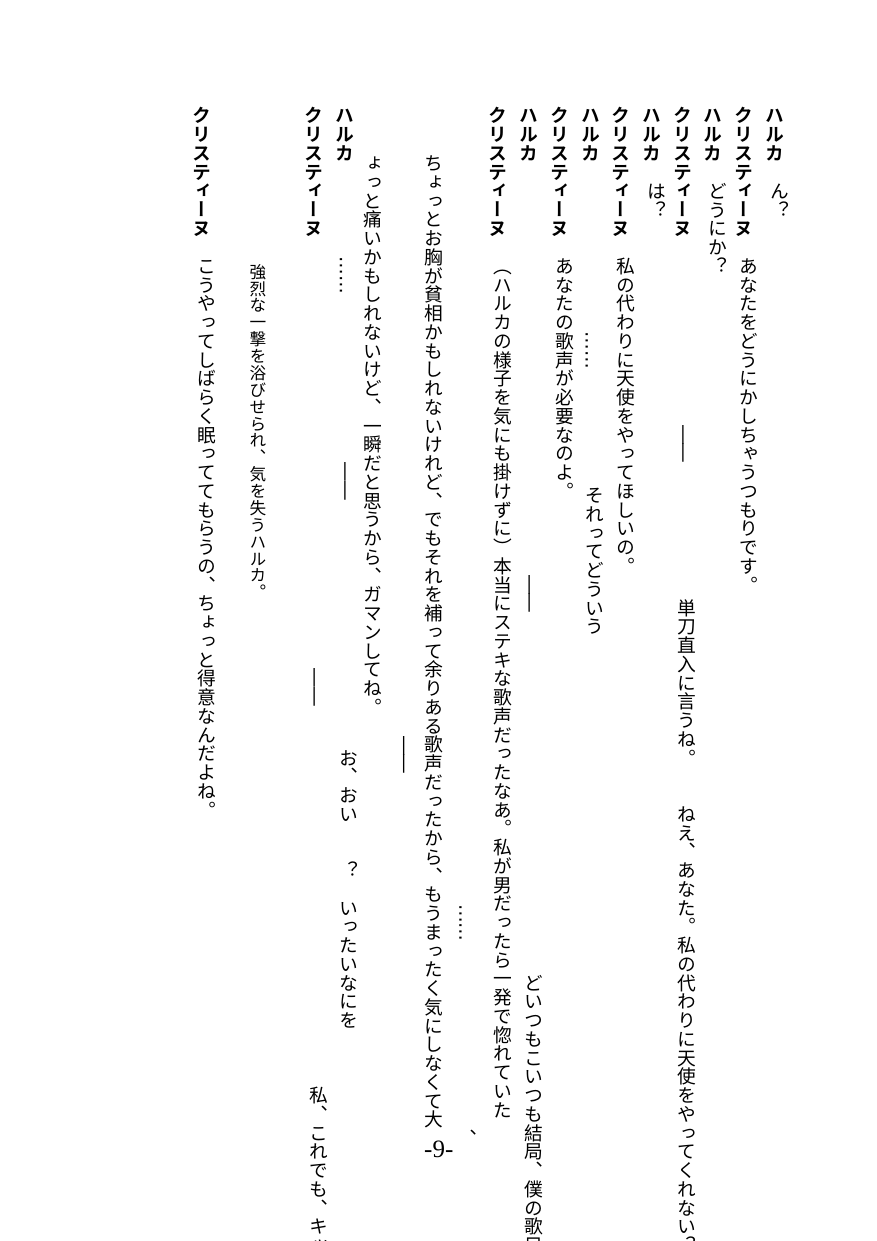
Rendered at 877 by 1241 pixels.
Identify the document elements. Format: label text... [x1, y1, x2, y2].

text ハルカ お、おい……？ いったいなにを―― [327, 106, 358, 1134]
text クリスティーヌ 私、これでも、キックボクシングやってたから。――えいっ。 [297, 106, 327, 1134]
text クリスティーヌ あなたの歌声が必要なのよ。 [543, 106, 573, 1134]
text 強烈な一撃を浴びせられ、気を失うハルカ。 [247, 239, 266, 1134]
text クリスティーヌ 私の代わりに天使をやってほしいの。 [604, 106, 635, 1134]
text クリスティーヌ こうやってしばらく眠っててもらうの、ちょっと得意なんだよね。 [185, 106, 216, 1134]
text クリスティーヌ 単刀直入に言うね。――ねえ、あなた。私の代わりに天使をやってくれない？ [666, 106, 696, 1134]
text ハルカ ん？ [758, 106, 788, 1134]
text ハルカ は？ [635, 106, 666, 1134]
text ハルカ それってどういう…… [573, 106, 604, 1134]
text クリスティーヌ あなたをどうにかしちゃうつもりです。 [727, 106, 758, 1134]
text クリスティーヌ （ハルカの様子を気にも掛けずに）本当にステキな歌声だったなあ。私が男だったら一発で惚れていたくらいに。ニンゲンにしておくのは惜しいくらいに。（ハルカをためつすがめつ見回し）……うーん、天使にしては、ちょっとお胸が貧相かもしれないけれど、でもそれを補って余りある歌声だったから、もうまったく気にしなくて大丈夫。顔立ちも整っているし、きっと素晴らしい天使になれるわ！ ――それじゃあ、さっそく行きましょう！ ちょっと痛いかもしれないけど、一瞬だと思うから、ガマンしてね。 [358, 106, 512, 1134]
text ハルカ どいつもこいつも結局、僕の歌目当てなのかよ――（と、黙る） [512, 106, 543, 1134]
text ハルカ どうにか？ [696, 106, 727, 1134]
